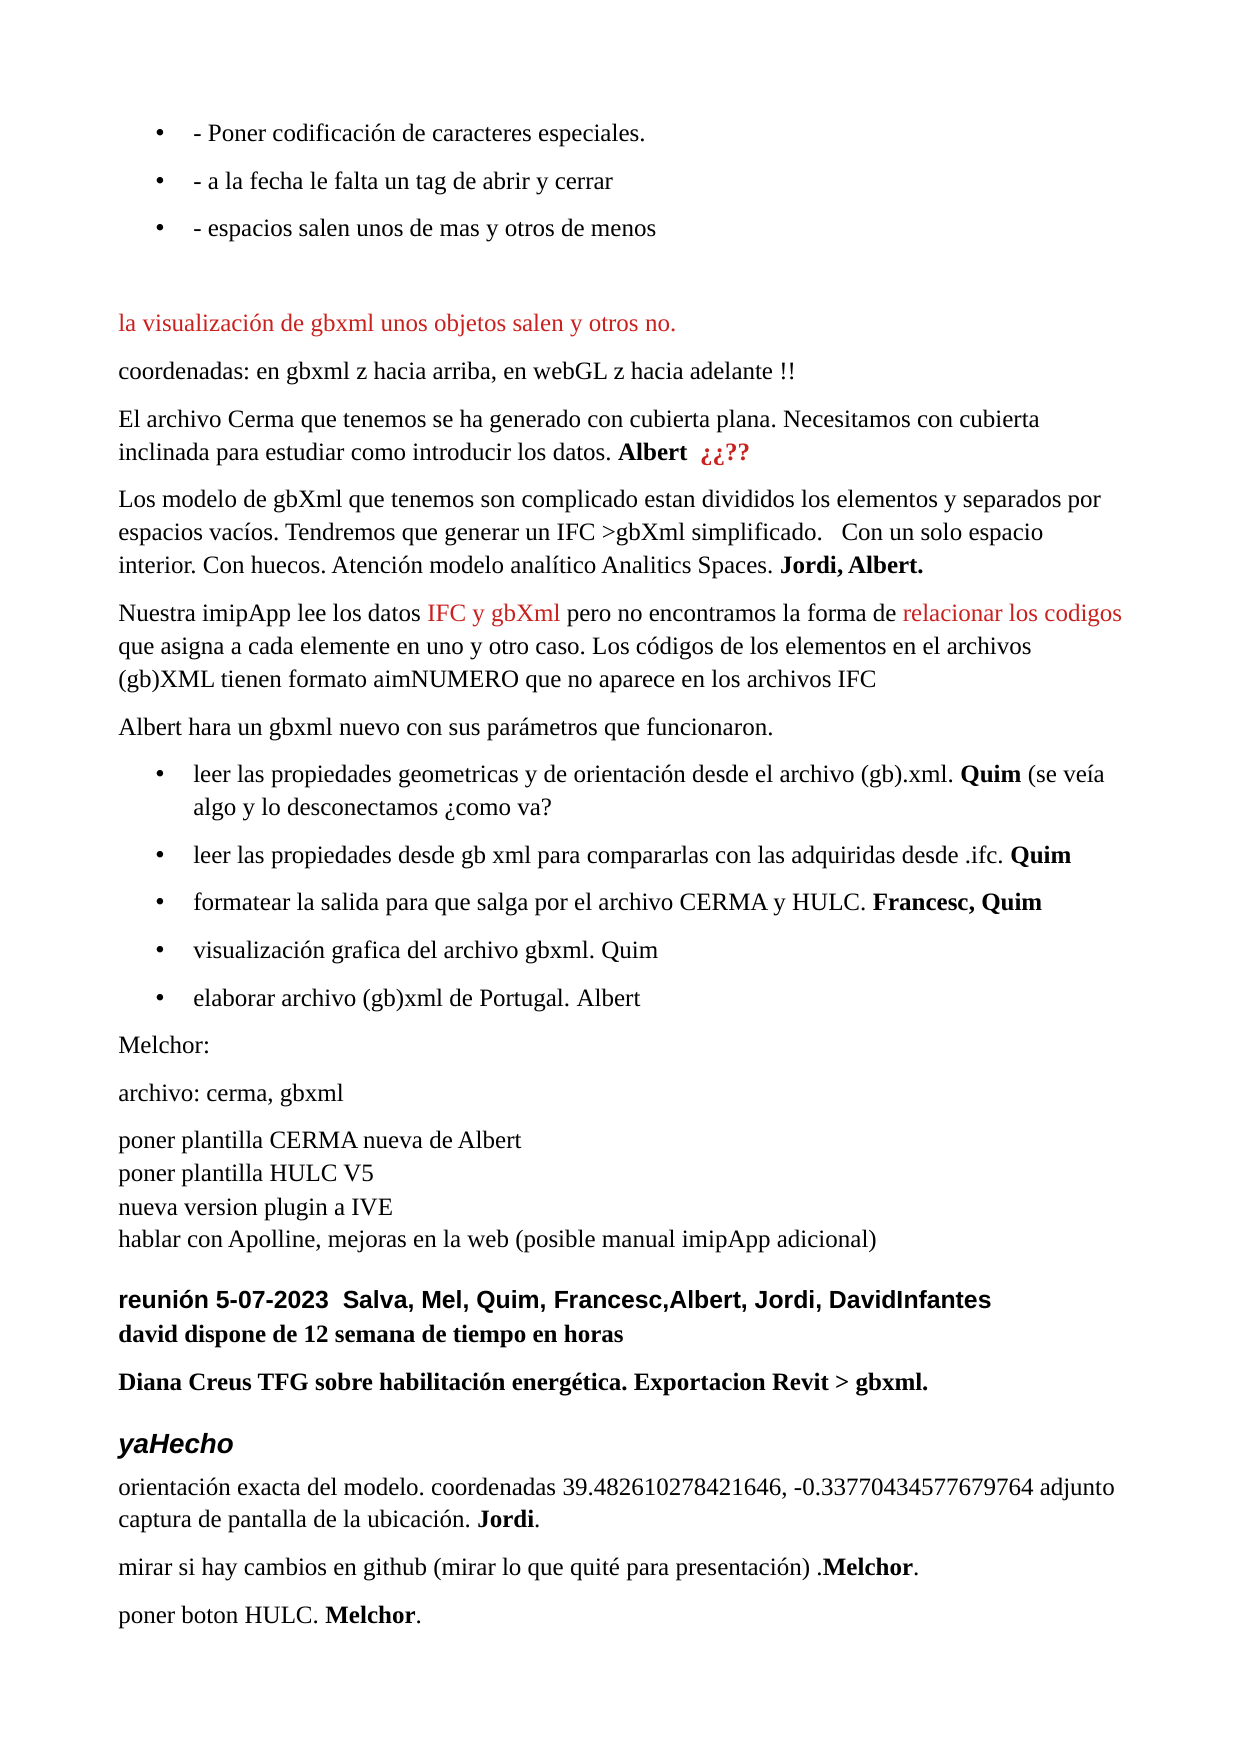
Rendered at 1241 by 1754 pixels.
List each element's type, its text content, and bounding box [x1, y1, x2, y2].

list - a la fecha le falta un tag de abrir y cerrar [156, 166, 1122, 194]
text mirar si hay cambios en github (mirar lo que quité para presentación) .Melchor. [118, 1552, 1122, 1581]
list - Poner codificación de caracteres especiales. [156, 118, 1122, 147]
text Diana Creus TFG sobre habilitación energética. Exportacion Revit > gbxml. [118, 1367, 1122, 1396]
text coordenadas: en gbxml z hacia arriba, en webGL z hacia adelante !! [118, 356, 1122, 385]
text El archivo Cerma que tenemos se ha generado con cubierta plana. Necesitamos con cubierta inclinada para estudiar como introducir los datos. Albert ¿¿?? [118, 404, 1122, 466]
text orientación exacta del modelo. coordenadas 39.482610278421646, -0.33770434577679764 adjunto captura de pantalla de la ubicación. Jordi. [118, 1472, 1122, 1533]
list formatear la salida para que salga por el archivo CERMA y HULC. Francesc, Quim [156, 887, 1122, 916]
text poner plantilla CERMA nueva de Albert poner plantilla HULC V5 nueva version plugin a IVE hablar con Apolline, mejoras en la web (posible manual imipApp adicional) [118, 1126, 1122, 1253]
subtitle yaHecho [118, 1427, 1122, 1459]
list leer las propiedades geometricas y de orientación desde el archivo (gb).xml. Quim (se veía algo y lo desconectamos ¿como va? [156, 759, 1122, 821]
text david dispone de 12 semana de tiempo en horas [118, 1319, 1122, 1348]
text archivo: cerma, gbxml [118, 1078, 1122, 1107]
text Los modelo de gbXml que tenemos son complicado estan divididos los elementos y separados por espacios vacíos. Tendremos que generar un IFC >gbXml simplificado. Con un solo espacio interior. Con huecos. Atención modelo analítico Analitics Spaces. Jordi, Albert. [118, 484, 1122, 579]
list leer las propiedades desde gb xml para compararlas con las adquiridas desde .ifc. Quim [156, 840, 1122, 869]
text poner boton HULC. Melchor. [118, 1600, 1122, 1628]
text Melchor: [118, 1030, 1122, 1059]
text Nuestra imipApp lee los datos IFC y gbXml pero no encontramos la forma de relacionar los codigos que asigna a cada elemente en uno y otro caso. Los códigos de los elementos en el archivos (gb)XML tienen formato aimNUMERO que no aparece en los archivos IFC [118, 598, 1122, 693]
list elaborar archivo (gb)xml de Portugal. Albert [156, 983, 1122, 1011]
text la visualización de gbxml unos objetos salen y otros no. [118, 308, 1122, 337]
list - espacios salen unos de mas y otros de menos [156, 213, 1122, 242]
subtitle reunión 5-07-2023 Salva, Mel, Quim, Francesc,Albert, Jordi, DavidInfantes [118, 1285, 1122, 1313]
list visualización grafica del archivo gbxml. Quim [156, 935, 1122, 964]
text Albert hara un gbxml nuevo con sus parámetros que funcionaron. [118, 712, 1122, 740]
